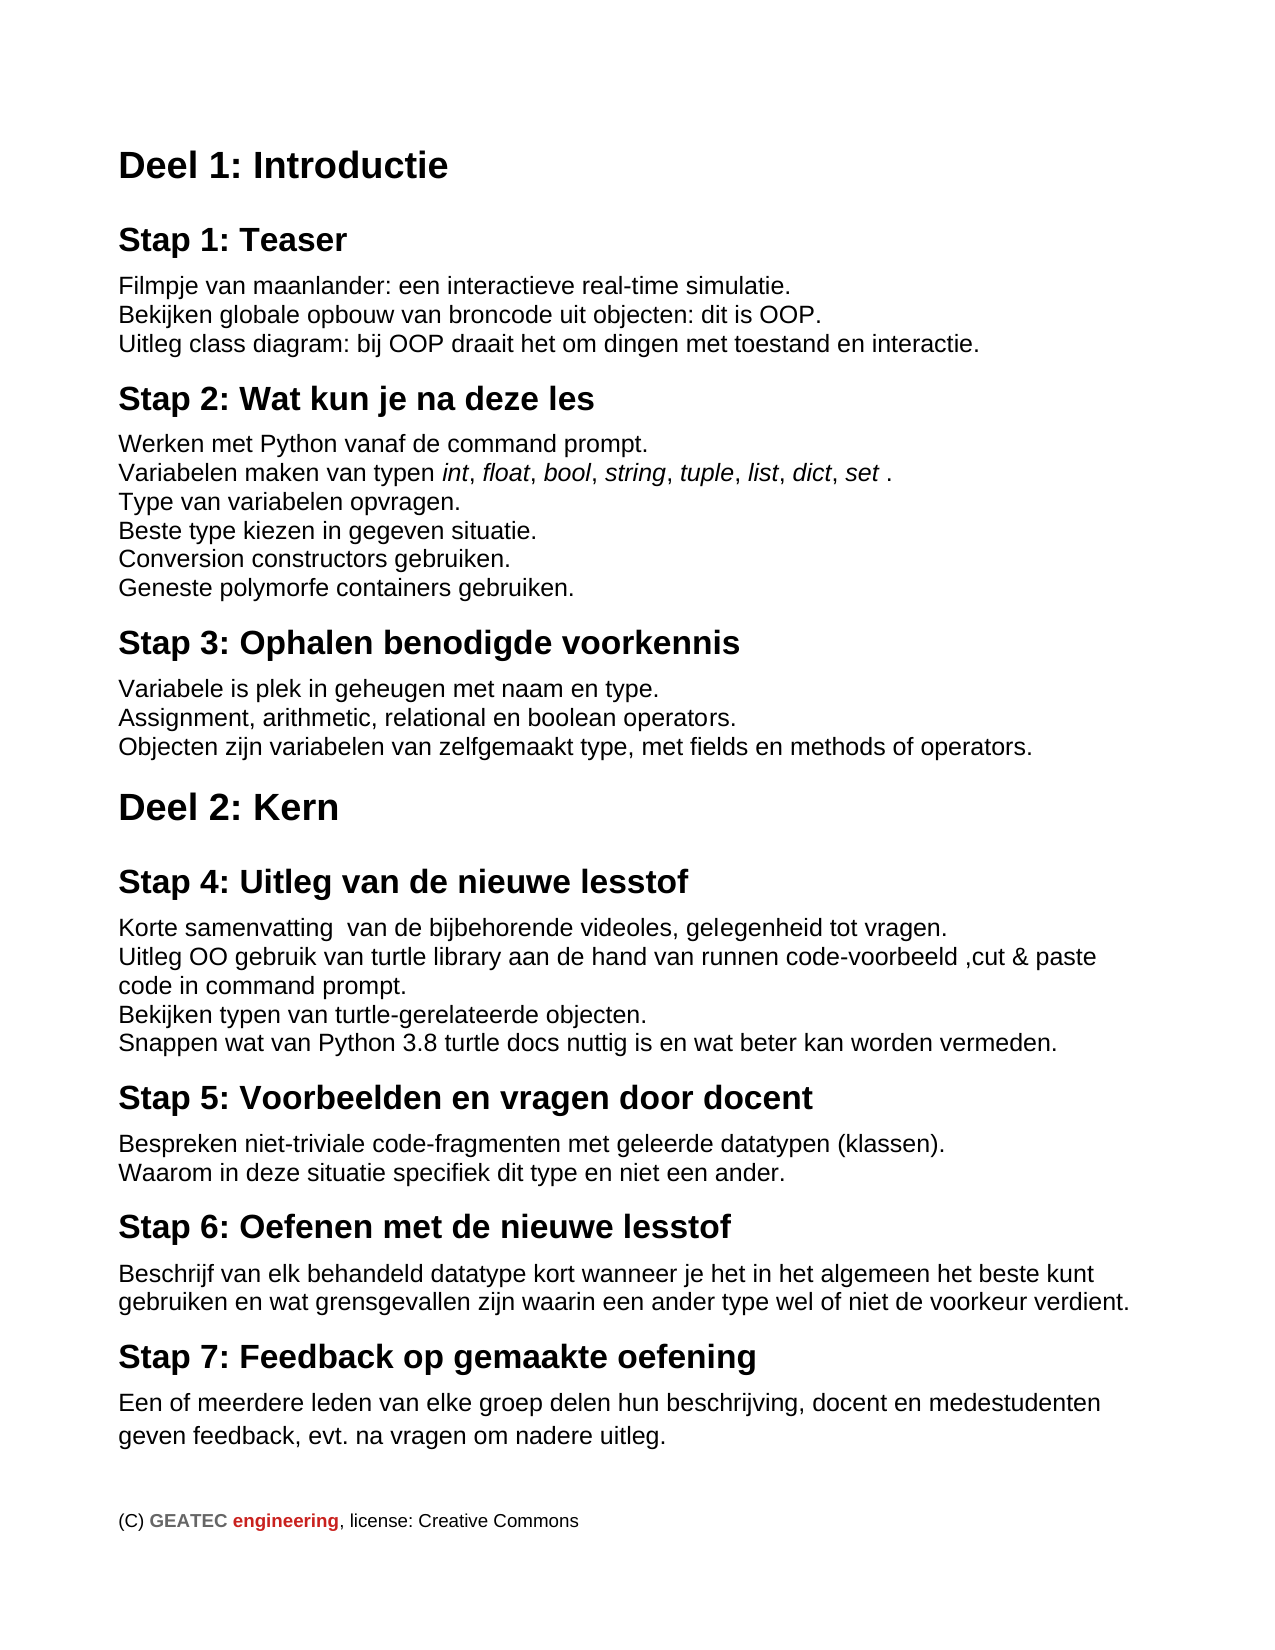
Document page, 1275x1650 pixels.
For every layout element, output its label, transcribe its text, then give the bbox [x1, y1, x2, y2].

text Een of meerdere leden van elke groep delen hun beschrijving, docent en medestudenten geven feedback, evt. na vragen om nadere uitleg. [118, 1388, 1157, 1450]
text Bekijken typen van turtle-gerelateerde objecten. [118, 999, 1157, 1028]
subtitle Deel 1: Introductie [118, 143, 1157, 187]
subtitle Deel 2: Kern [118, 785, 1157, 829]
text Uitleg OO gebruik van turtle library aan de hand van runnen code-voorbeeld ,cut & paste code in command prompt. [118, 942, 1157, 999]
text Variabelen maken van typen int, float, bool, string, tuple, list, dict, set . [118, 458, 1157, 487]
text Bespreken niet-triviale code-fragmenten met geleerde datatypen (klassen). [118, 1129, 1157, 1158]
text Beschrijf van elk behandeld datatype kort wanneer je het in het algemeen het beste kunt gebruiken en wat grensgevallen zijn waarin een ander type wel of niet de voorkeur verdient. [118, 1258, 1157, 1316]
text Uitleg class diagram: bij OOP draait het om dingen met toestand en interactie. [118, 329, 1157, 357]
text Korte samenvatting van de bijbehorende videoles, gelegenheid tot vragen. [118, 913, 1157, 942]
text Geneste polymorfe containers gebruiken. [118, 573, 1157, 602]
subtitle Stap 5: Voorbeelden en vragen door docent [118, 1078, 1157, 1117]
text Variabele is plek in geheugen met naam en type. [118, 674, 1157, 703]
text Bekijken globale opbouw van broncode uit objecten: dit is OOP. [118, 300, 1157, 329]
subtitle Stap 4: Uitleg van de nieuwe lesstof [118, 862, 1157, 901]
text Assignment, arithmetic, relational en boolean operators. [118, 703, 1157, 731]
text Filmpje van maanlander: een interactieve real-time simulatie. [118, 271, 1157, 300]
subtitle Stap 1: Teaser [118, 220, 1157, 259]
text Conversion constructors gebruiken. [118, 544, 1157, 573]
text Werken met Python vanaf de command prompt. [118, 429, 1157, 458]
subtitle Stap 7: Feedback op gemaakte oefening [118, 1337, 1157, 1376]
subtitle Stap 6: Oefenen met de nieuwe lesstof [118, 1207, 1157, 1246]
text Beste type kiezen in gegeven situatie. [118, 516, 1157, 544]
text Objecten zijn variabelen van zelfgemaakt type, met fields en methods of operators. [118, 731, 1157, 760]
subtitle Stap 3: Ophalen benodigde voorkennis [118, 623, 1157, 661]
text Type van variabelen opvragen. [118, 487, 1157, 516]
text Snappen wat van Python 3.8 turtle docs nuttig is en wat beter kan worden vermeden. [118, 1028, 1157, 1057]
text Waarom in deze situatie specifiek dit type en niet een ander. [118, 1158, 1157, 1187]
subtitle Stap 2: Wat kun je na deze les [118, 378, 1157, 417]
